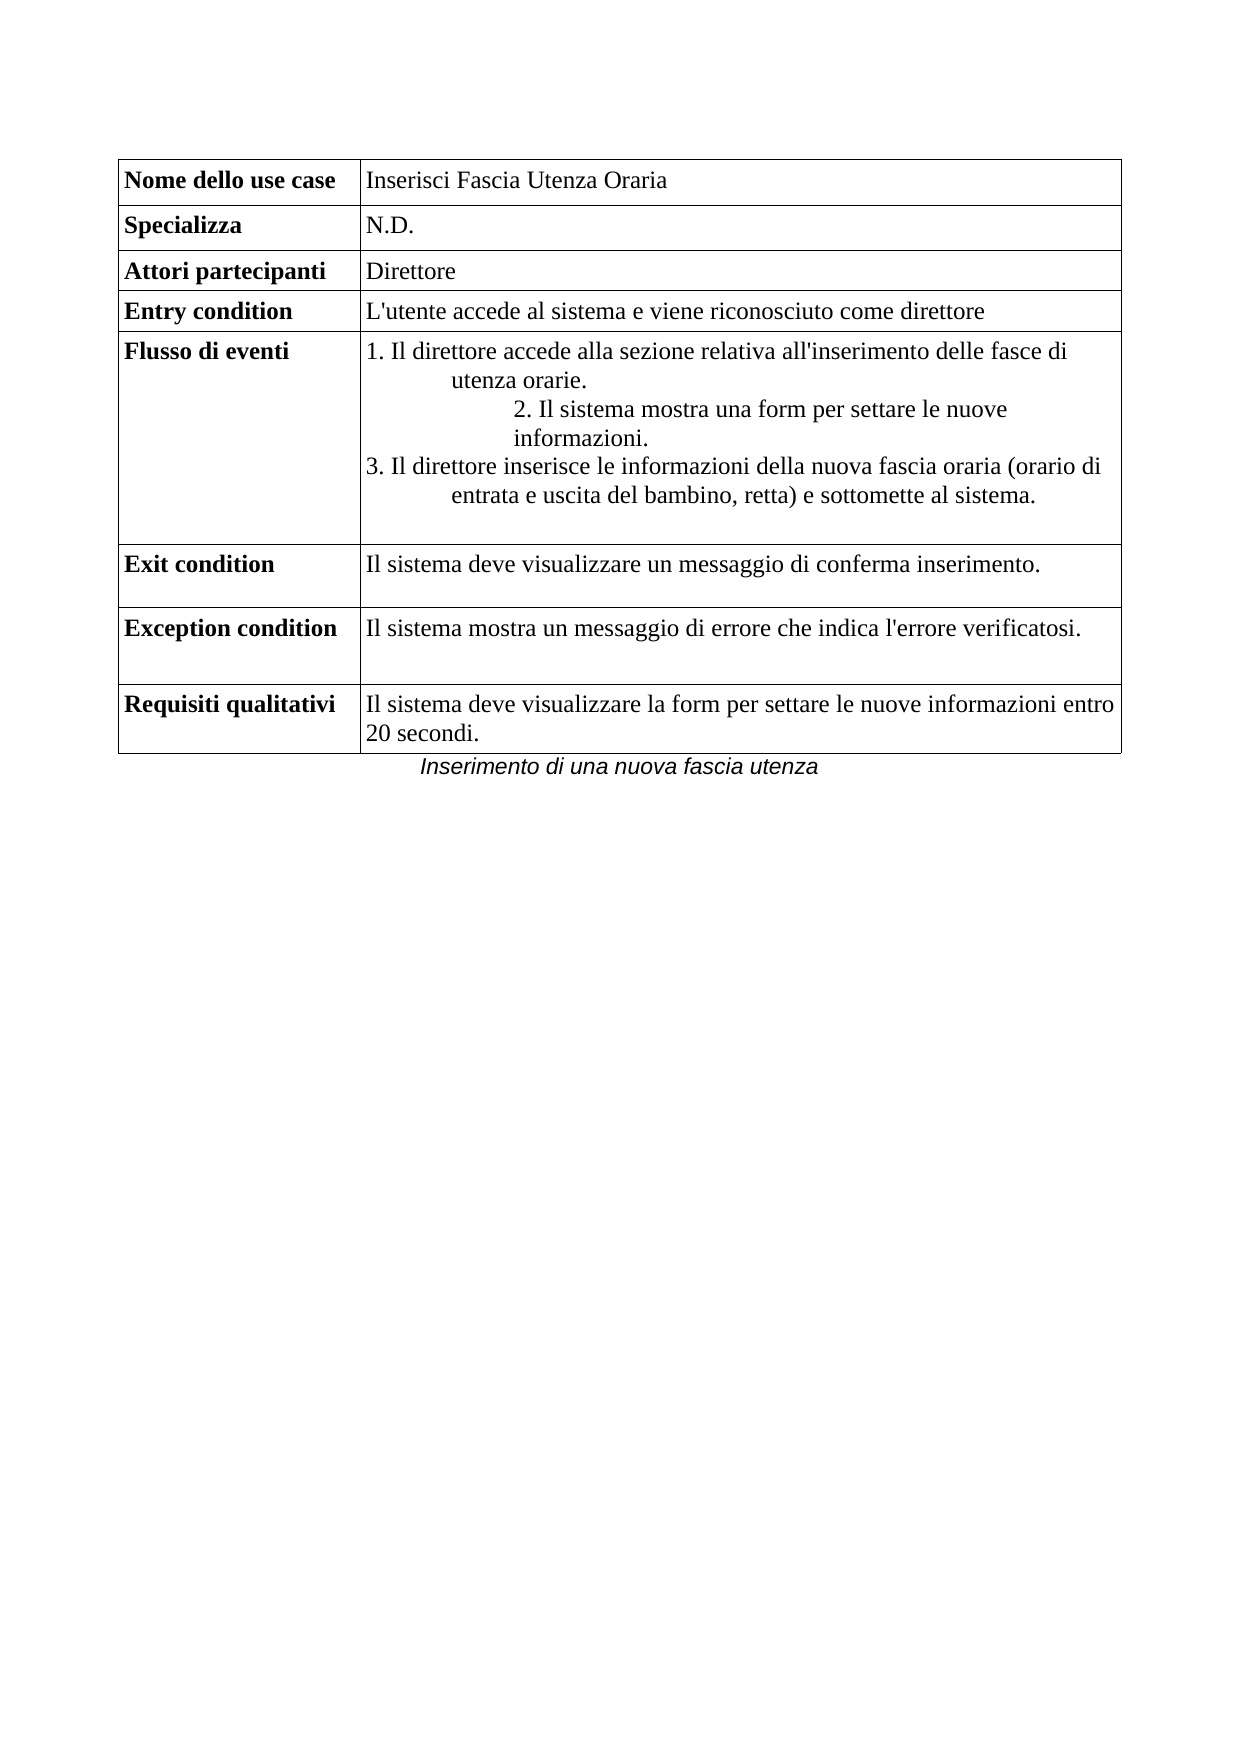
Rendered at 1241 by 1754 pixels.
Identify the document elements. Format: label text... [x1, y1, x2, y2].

table_cell L'utente accede al sistema e viene riconosciuto come direttore [361, 291, 1121, 331]
table_cell Entry condition [119, 291, 360, 331]
table_cell Il direttore accede alla sezione relativa all'inserimento delle fasce di utenza orarie. Il sistema mostra una form per settare le nuove informazioni. Il direttore inserisce le informazioni della nuova fascia oraria (orario di entrata e uscita del bambino, retta) e sottomette al sistema. [361, 332, 1121, 543]
text Inserimento di una nuova fascia utenza [118, 753, 1122, 779]
table_cell Il sistema deve visualizzare un messaggio di conferma inserimento. [361, 545, 1121, 607]
table_cell Direttore [361, 251, 1121, 290]
table_header Inserisci Fascia Utenza Oraria [361, 160, 1121, 205]
table_cell Exit condition [119, 545, 360, 607]
table_cell Requisiti qualitativi [119, 685, 360, 752]
table_cell Attori partecipanti [119, 251, 360, 290]
table_cell Il sistema mostra un messaggio di errore che indica l'errore verificatosi. [361, 608, 1121, 683]
table_cell N.D. [361, 206, 1121, 250]
table_cell Exception condition [119, 608, 360, 683]
table_cell Il sistema deve visualizzare la form per settare le nuove informazioni entro 20 secondi. [361, 685, 1121, 752]
table_cell Specializza [119, 206, 360, 250]
table_header Nome dello use case [119, 160, 360, 205]
table_cell Flusso di eventi [119, 332, 360, 543]
